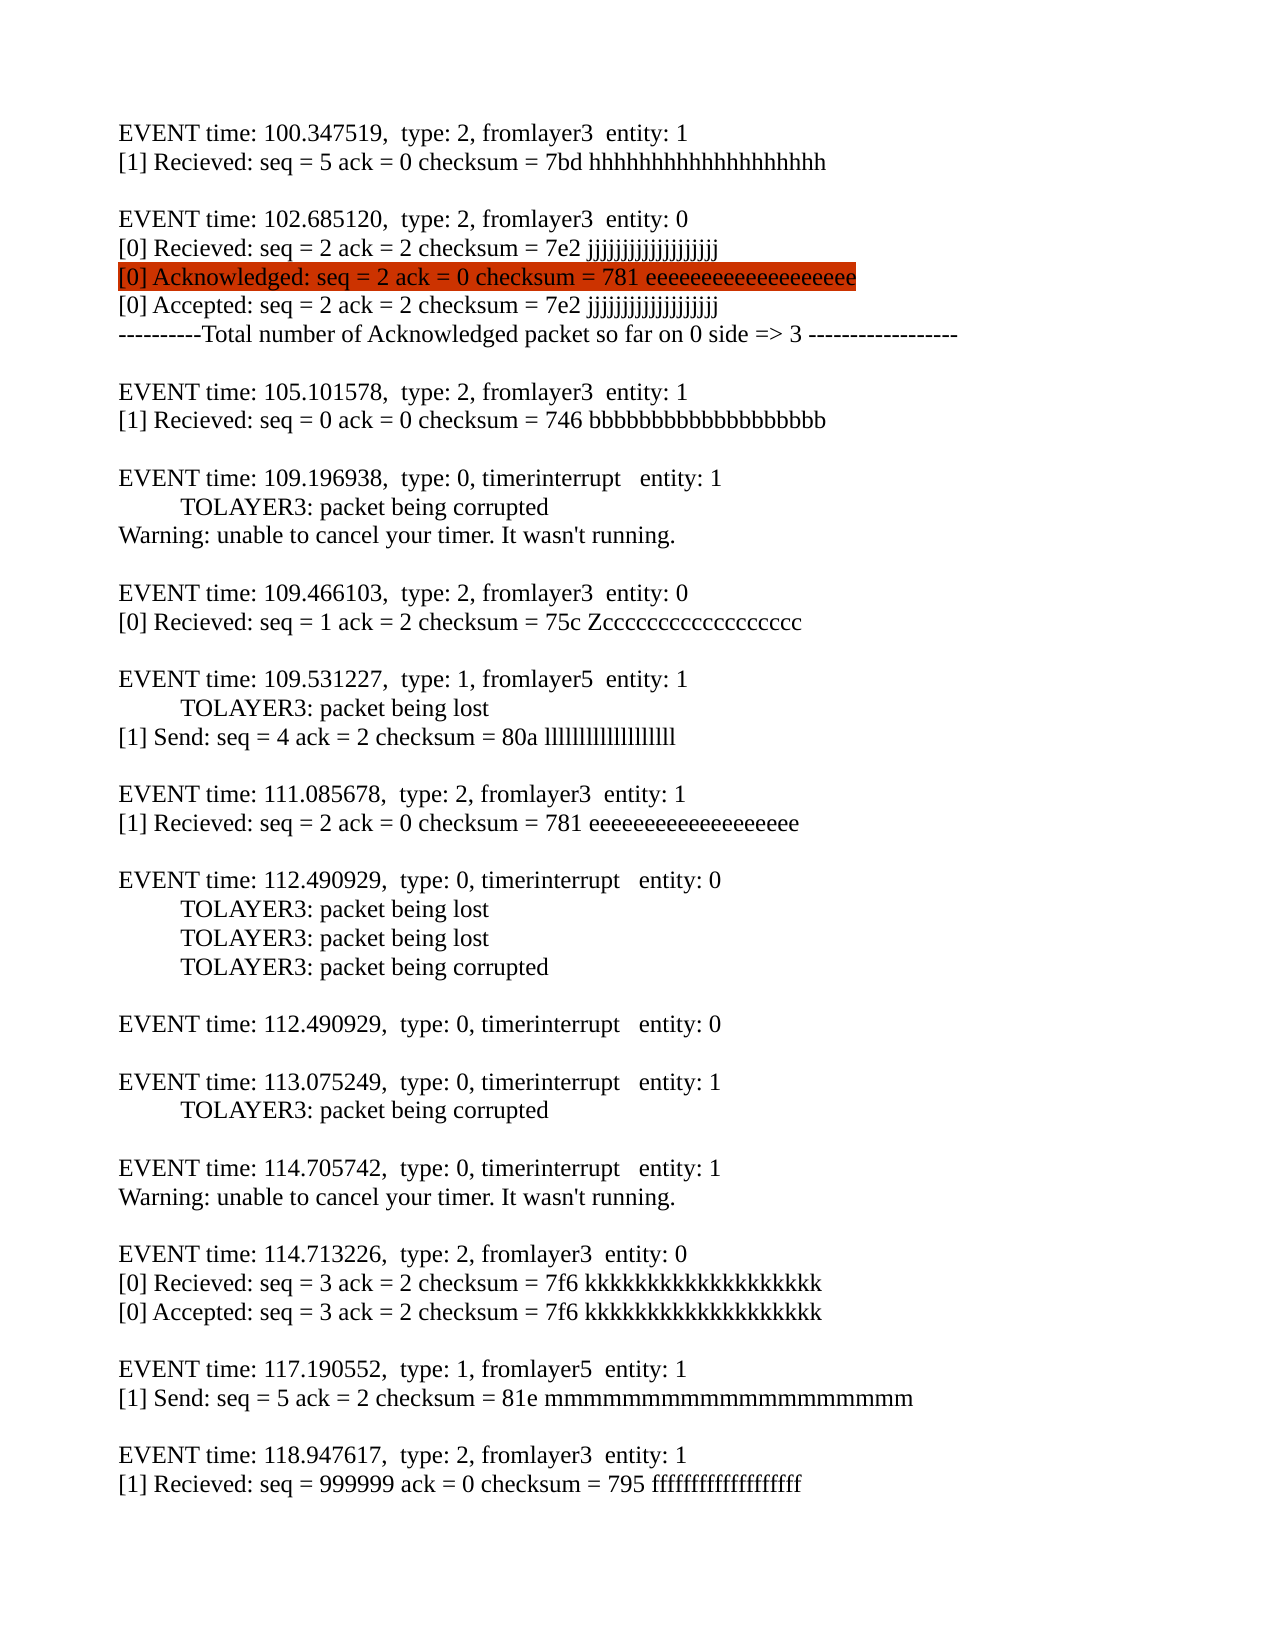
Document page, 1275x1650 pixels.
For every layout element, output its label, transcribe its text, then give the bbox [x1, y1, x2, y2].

text [0] Recieved: seq = 2 ack = 2 checksum = 7e2 jjjjjjjjjjjjjjjjjjj [118, 233, 1157, 262]
text EVENT time: 109.466103, type: 2, fromlayer3 entity: 0 [118, 578, 1157, 607]
text [1] Recieved: seq = 2 ack = 0 checksum = 781 eeeeeeeeeeeeeeeeeee [118, 808, 1157, 837]
text EVENT time: 117.190552, type: 1, fromlayer5 entity: 1 [118, 1354, 1157, 1383]
text EVENT time: 112.490929, type: 0, timerinterrupt entity: 0 [118, 866, 1157, 894]
text [0] Accepted: seq = 2 ack = 2 checksum = 7e2 jjjjjjjjjjjjjjjjjjj [118, 291, 1157, 319]
text [1] Recieved: seq = 0 ack = 0 checksum = 746 bbbbbbbbbbbbbbbbbbb [118, 406, 1157, 434]
text [1] Recieved: seq = 5 ack = 0 checksum = 7bd hhhhhhhhhhhhhhhhhhh [118, 147, 1157, 176]
text [0] Accepted: seq = 3 ack = 2 checksum = 7f6 kkkkkkkkkkkkkkkkkkk [118, 1297, 1157, 1326]
text [1] Send: seq = 5 ack = 2 checksum = 81e mmmmmmmmmmmmmmmmmmm [118, 1383, 1157, 1412]
text TOLAYER3: packet being corrupted [118, 952, 1157, 981]
text [1] Recieved: seq = 999999 ack = 0 checksum = 795 fffffffffffffffffff [118, 1469, 1157, 1498]
text TOLAYER3: packet being corrupted [118, 492, 1157, 521]
text EVENT time: 118.947617, type: 2, fromlayer3 entity: 1 [118, 1441, 1157, 1469]
text EVENT time: 109.196938, type: 0, timerinterrupt entity: 1 [118, 463, 1157, 492]
text TOLAYER3: packet being corrupted [118, 1096, 1157, 1124]
text EVENT time: 102.685120, type: 2, fromlayer3 entity: 0 [118, 204, 1157, 233]
text [1] Send: seq = 4 ack = 2 checksum = 80a lllllllllllllllllll [118, 722, 1157, 751]
text EVENT time: 111.085678, type: 2, fromlayer3 entity: 1 [118, 779, 1157, 808]
text EVENT time: 112.490929, type: 0, timerinterrupt entity: 0 [118, 1009, 1157, 1038]
text Warning: unable to cancel your timer. It wasn't running. [118, 1182, 1157, 1211]
text Warning: unable to cancel your timer. It wasn't running. [118, 521, 1157, 549]
text TOLAYER3: packet being lost [118, 693, 1157, 722]
text [0] Acknowledged: seq = 2 ack = 0 checksum = 781 eeeeeeeeeeeeeeeeeee [118, 262, 1157, 291]
text EVENT time: 100.347519, type: 2, fromlayer3 entity: 1 [118, 118, 1157, 147]
text EVENT time: 114.705742, type: 0, timerinterrupt entity: 1 [118, 1153, 1157, 1182]
text EVENT time: 109.531227, type: 1, fromlayer5 entity: 1 [118, 664, 1157, 693]
text EVENT time: 113.075249, type: 0, timerinterrupt entity: 1 [118, 1067, 1157, 1096]
text TOLAYER3: packet being lost [118, 923, 1157, 952]
text [0] Recieved: seq = 1 ack = 2 checksum = 75c Zcccccccccccccccccc [118, 607, 1157, 636]
text EVENT time: 105.101578, type: 2, fromlayer3 entity: 1 [118, 377, 1157, 406]
text ----------Total number of Acknowledged packet so far on 0 side => 3 ------------------ [118, 319, 1157, 348]
text TOLAYER3: packet being lost [118, 894, 1157, 923]
text EVENT time: 114.713226, type: 2, fromlayer3 entity: 0 [118, 1239, 1157, 1268]
text [0] Recieved: seq = 3 ack = 2 checksum = 7f6 kkkkkkkkkkkkkkkkkkk [118, 1268, 1157, 1297]
